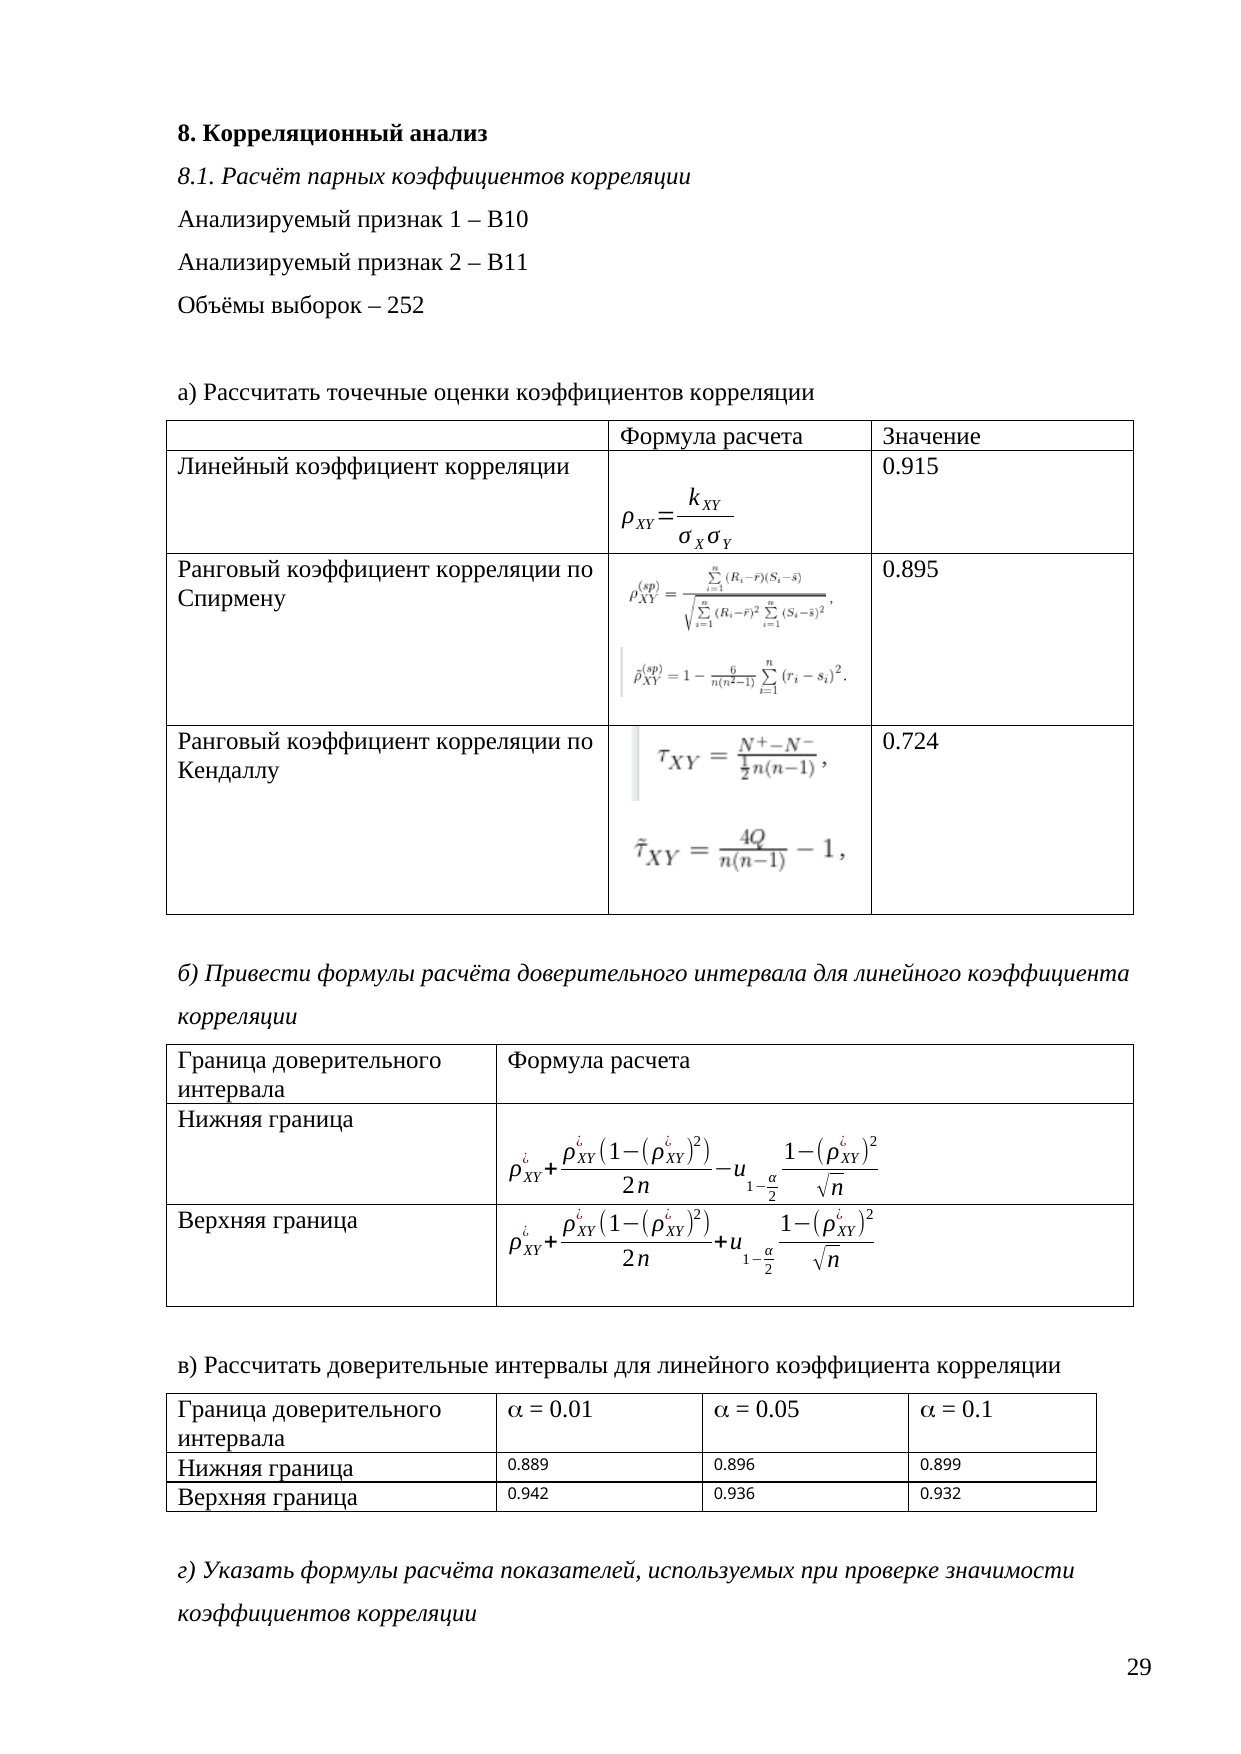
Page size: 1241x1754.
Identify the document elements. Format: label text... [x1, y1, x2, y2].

table_cell 0.942 [497, 1483, 702, 1511]
table_header [167, 421, 608, 450]
table_cell [497, 1205, 1133, 1306]
table_cell 0.895 [872, 554, 1133, 725]
table_cell 0.896 [703, 1453, 908, 1481]
table_cell 0.724 [872, 726, 1133, 914]
text б) Привести формулы расчёта доверительного интервала для линейного коэффициента корреляции [177, 958, 1152, 1030]
text Анализируемый признак 1 – B10 [177, 204, 1152, 233]
picture [619, 554, 860, 639]
table_header Граница доверительного интервала [167, 1394, 496, 1452]
table_cell 0.932 [909, 1483, 1096, 1511]
table_cell Линейный коэффициент корреляции [167, 451, 608, 553]
text г) Указать формулы расчёта показателей, используемых при проверке значимости коэффициентов корреляции [177, 1555, 1152, 1627]
text а) Рассчитать точечные оценки коэффициентов корреляции [177, 377, 1152, 406]
table_cell Верхняя граница [167, 1483, 496, 1511]
table_header  = 0.05 [703, 1394, 908, 1452]
table_cell [609, 554, 871, 725]
table_cell [609, 451, 871, 553]
text 8. Корреляционный анализ [177, 118, 1152, 147]
table_cell Верхняя граница [167, 1205, 496, 1306]
table_cell 0.915 [872, 451, 1133, 553]
text 8.1. Расчёт парных коэффициентов корреляции [177, 161, 1152, 190]
table_cell Ранговый коэффициент корреляции по Кендаллу [167, 726, 608, 914]
table_header Формула расчета [609, 421, 871, 450]
table_header Граница доверительного интервала [167, 1045, 496, 1103]
picture [619, 647, 860, 697]
table_header Формула расчета [497, 1045, 1133, 1103]
table_cell Нижняя граница [167, 1104, 496, 1204]
picture [619, 815, 860, 886]
text Объёмы выборок – 252 [177, 291, 1152, 319]
table_cell Нижняя граница [167, 1453, 496, 1481]
table_cell [497, 1104, 1133, 1204]
table_cell 0.899 [909, 1453, 1096, 1481]
table_cell 0.936 [703, 1483, 908, 1511]
table_cell [609, 726, 871, 914]
text в) Рассчитать доверительные интервалы для линейного коэффициента корреляции [177, 1350, 1152, 1379]
picture [631, 726, 849, 801]
text Анализируемый признак 2 – B11 [177, 247, 1152, 276]
table_header  = 0.1 [909, 1394, 1096, 1452]
table_cell 0.889 [497, 1453, 702, 1481]
table_header  = 0.01 [497, 1394, 702, 1452]
table_cell Ранговый коэффициент корреляции по Спирмену [167, 554, 608, 725]
table_header Значение [872, 421, 1133, 450]
